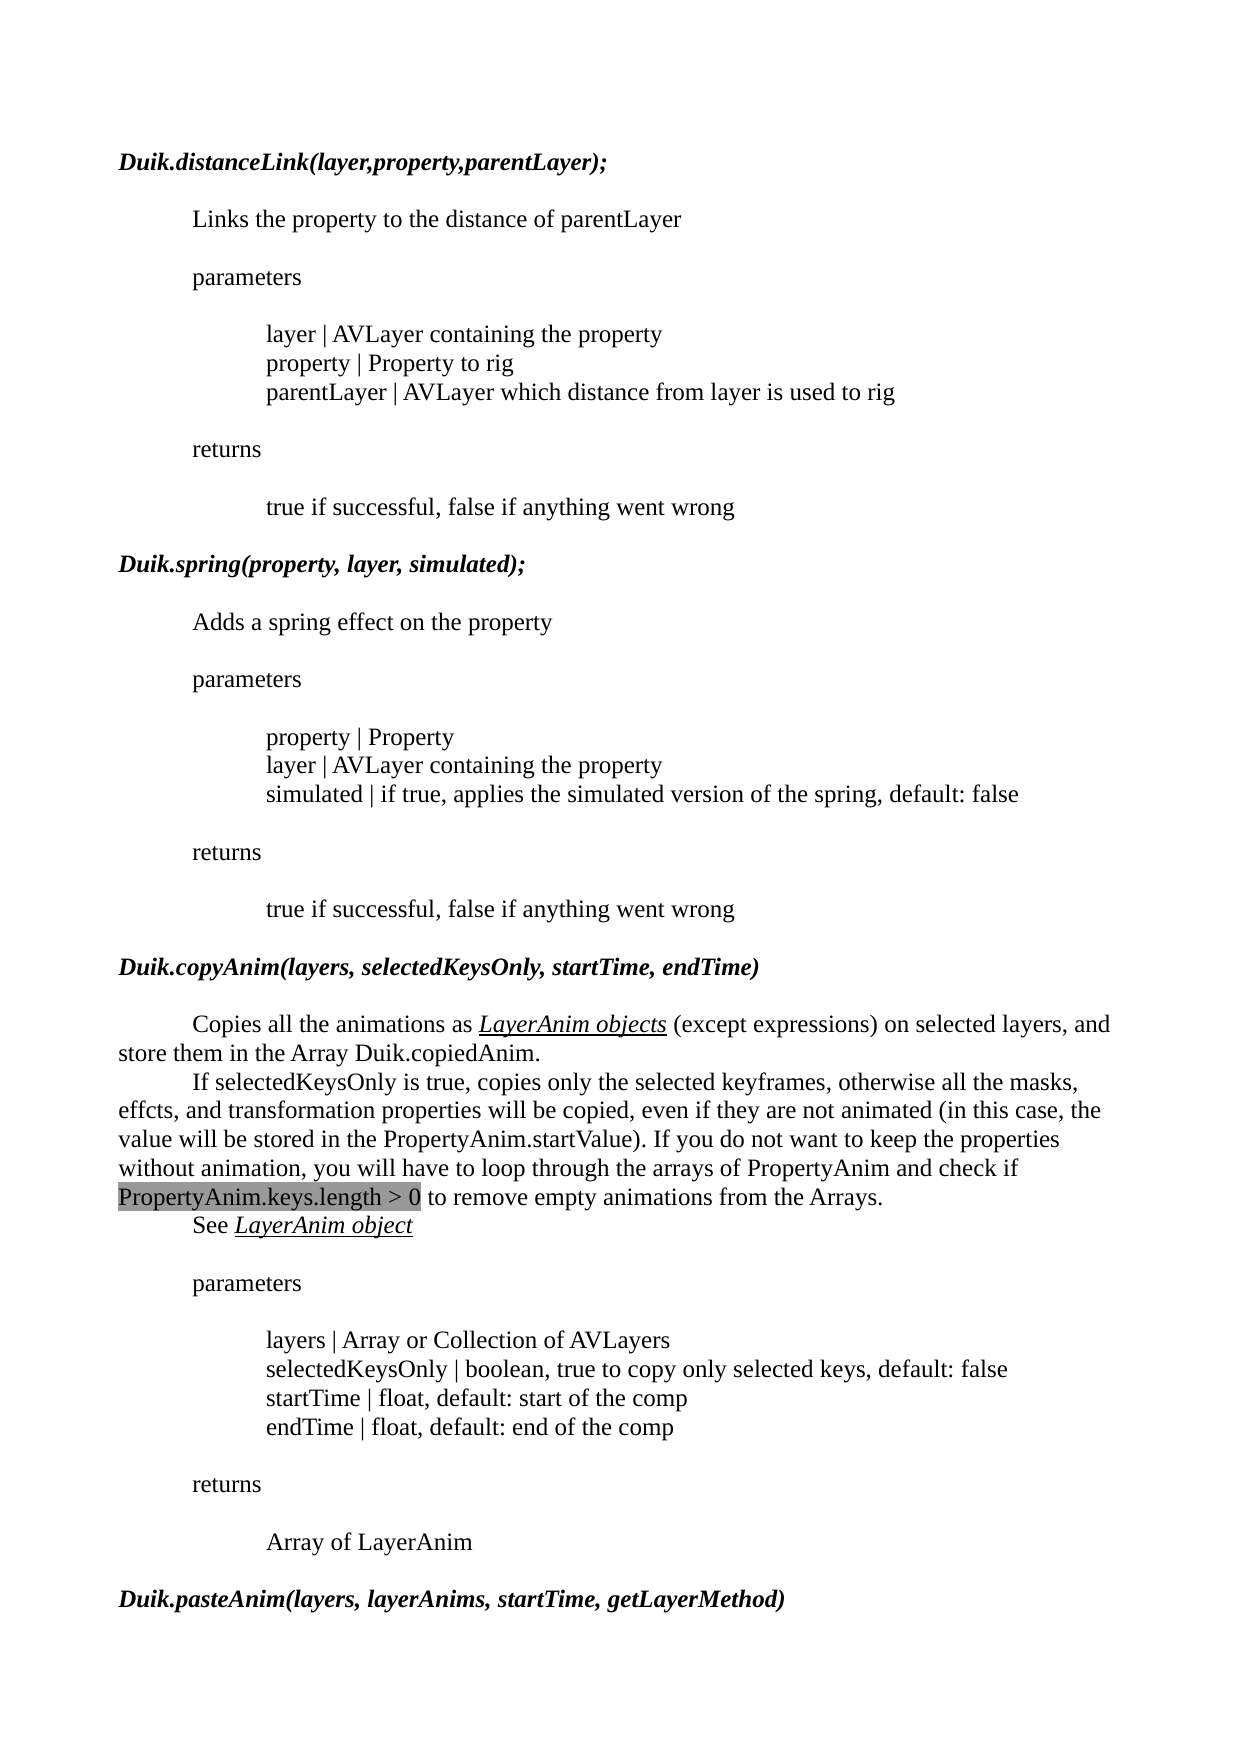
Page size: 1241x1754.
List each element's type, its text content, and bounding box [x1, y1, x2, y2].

text selectedKeysOnly | boolean, true to copy only selected keys, default: false [118, 1354, 1122, 1383]
text parameters [118, 664, 1122, 693]
text returns [118, 837, 1122, 866]
text parameters [118, 1268, 1122, 1297]
text Duik.copyAnim(layers, selectedKeysOnly, startTime, endTime) [118, 952, 1122, 981]
text parentLayer | AVLayer which distance from layer is used to rig [118, 377, 1122, 406]
text See LayerAnim object [118, 1211, 1122, 1239]
text true if successful, false if anything went wrong [118, 894, 1122, 923]
text startTime | float, default: start of the comp [118, 1383, 1122, 1412]
text parameters [118, 262, 1122, 291]
text Links the property to the distance of parentLayer [118, 204, 1122, 233]
text returns [118, 434, 1122, 463]
text Copies all the animations as LayerAnim objects (except expressions) on selected layers, and store them in the Array Duik.copiedAnim. [118, 1009, 1122, 1067]
text layer | AVLayer containing the property [118, 319, 1122, 348]
text property | Property to rig [118, 348, 1122, 377]
text layer | AVLayer containing the property [118, 751, 1122, 779]
text returns [118, 1469, 1122, 1498]
text layers | Array or Collection of AVLayers [118, 1326, 1122, 1354]
text Duik.spring(property, layer, simulated); [118, 549, 1122, 578]
text endTime | float, default: end of the comp [118, 1412, 1122, 1441]
text Duik.distanceLink(layer,property,parentLayer); [118, 147, 1122, 176]
text simulated | if true, applies the simulated version of the spring, default: false [118, 779, 1122, 808]
text Adds a spring effect on the property [118, 607, 1122, 636]
text If selectedKeysOnly is true, copies only the selected keyframes, otherwise all the masks, effcts, and transformation properties will be copied, even if they are not animated (in this case, the value will be stored in the PropertyAnim.startValue). If you do not want to keep the properties without animation, you will have to loop through the arrays of PropertyAnim and check if PropertyAnim.keys.length > 0 to remove empty animations from the Arrays. [118, 1067, 1122, 1211]
text property | Property [118, 722, 1122, 751]
text Duik.pasteAnim(layers, layerAnims, startTime, getLayerMethod) [118, 1584, 1122, 1613]
text true if successful, false if anything went wrong [118, 492, 1122, 521]
text Array of LayerAnim [118, 1527, 1122, 1556]
